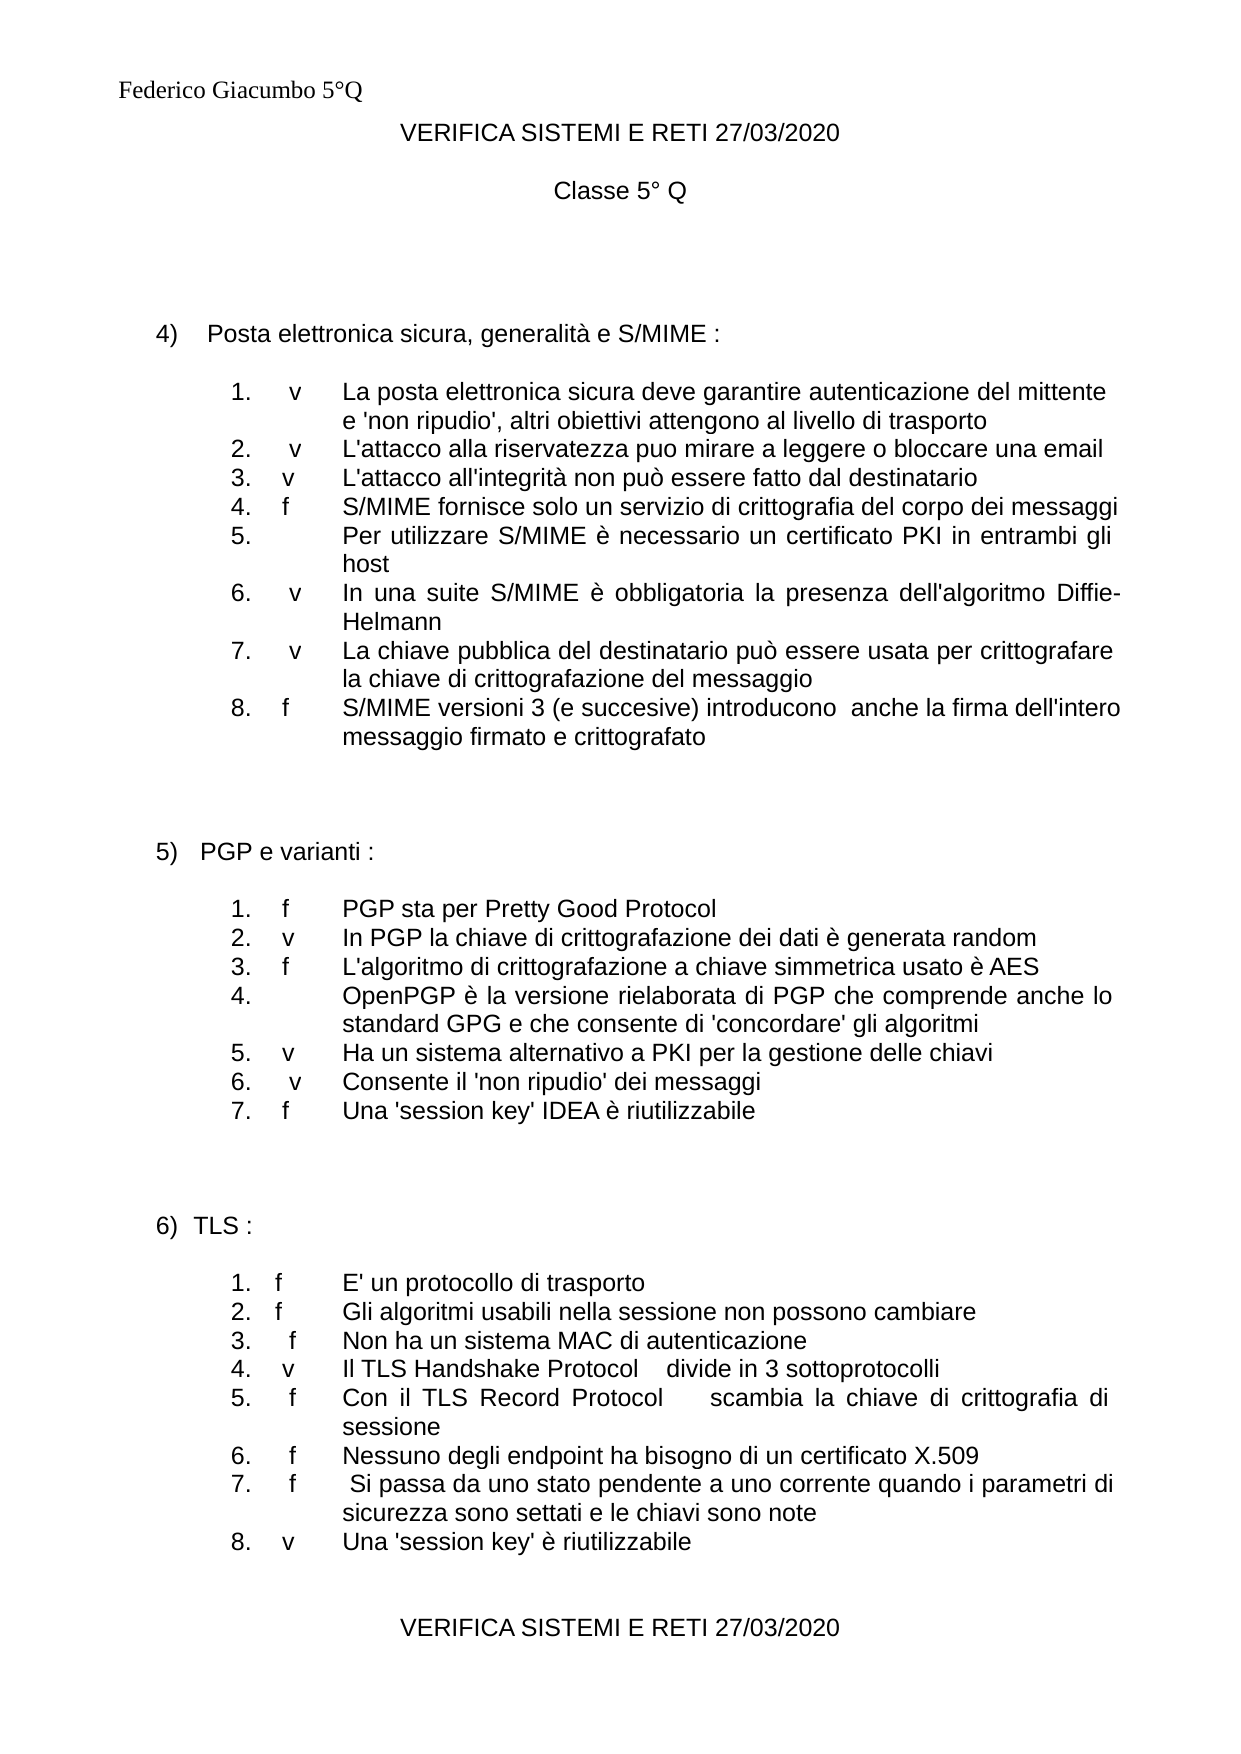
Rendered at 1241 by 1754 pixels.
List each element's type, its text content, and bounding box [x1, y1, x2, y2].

list f PGP sta per Pretty Good Protocol [231, 894, 1122, 923]
list v L'attacco all'integrità non può essere fatto dal destinatario [231, 463, 1122, 492]
list f Nessuno degli endpoint ha bisogno di un certificato X.509 [231, 1441, 1122, 1469]
list f S/MIME versioni 3 (e succesive) introducono anche la firma dell'intero messaggio firmato e crittografato [231, 693, 1122, 751]
list f E' un protocollo di trasporto [231, 1268, 1122, 1297]
list v La chiave pubblica del destinatario può essere usata per crittografare la chiave di crittografazione del messaggio [231, 636, 1122, 693]
list Per utilizzare S/MIME è necessario un certificato PKI in entrambi gli host [231, 521, 1122, 578]
list v In una suite S/MIME è obbligatoria la presenza dell'algoritmo Diffie- Helmann [231, 578, 1122, 636]
list OpenPGP è la versione rielaborata di PGP che comprende anche lo standard GPG e che consente di 'concordare' gli algoritmi [231, 981, 1122, 1038]
list v Consente il 'non ripudio' dei messaggi [231, 1067, 1122, 1096]
list v Il TLS Handshake Protocol divide in 3 sottoprotocolli [231, 1354, 1122, 1383]
list f S/MIME fornisce solo un servizio di crittografia del corpo dei messaggi [231, 492, 1122, 521]
list v Una 'session key' è riutilizzabile [231, 1527, 1122, 1556]
list f Non ha un sistema MAC di autenticazione [231, 1326, 1122, 1354]
list v In PGP la chiave di crittografazione dei dati è generata random [231, 923, 1122, 952]
list f L'algoritmo di crittografazione a chiave simmetrica usato è AES [231, 952, 1122, 981]
list f Una 'session key' IDEA è riutilizzabile [231, 1096, 1122, 1124]
list f Gli algoritmi usabili nella sessione non possono cambiare [231, 1297, 1122, 1326]
list v L'attacco alla riservatezza puo mirare a leggere o bloccare una email [231, 434, 1122, 463]
list PGP e varianti : [156, 837, 1122, 866]
list Posta elettronica sicura, generalità e S/MIME : [156, 319, 1122, 348]
text VERIFICA SISTEMI E RETI 27/03/2020 [118, 1613, 1122, 1642]
list f Si passa da uno stato pendente a uno corrente quando i parametri di sicurezza sono settati e le chiavi sono note [231, 1469, 1122, 1527]
list v La posta elettronica sicura deve garantire autenticazione del mittente e 'non ripudio', altri obiettivi attengono al livello di trasporto [231, 377, 1122, 434]
list f Con il TLS Record Protocol scambia la chiave di crittografia di sessione [231, 1383, 1122, 1441]
list v Ha un sistema alternativo a PKI per la gestione delle chiavi [231, 1038, 1122, 1067]
text Classe 5° Q [118, 176, 1122, 204]
list TLS : [156, 1211, 1122, 1239]
text VERIFICA SISTEMI E RETI 27/03/2020 [118, 118, 1122, 147]
